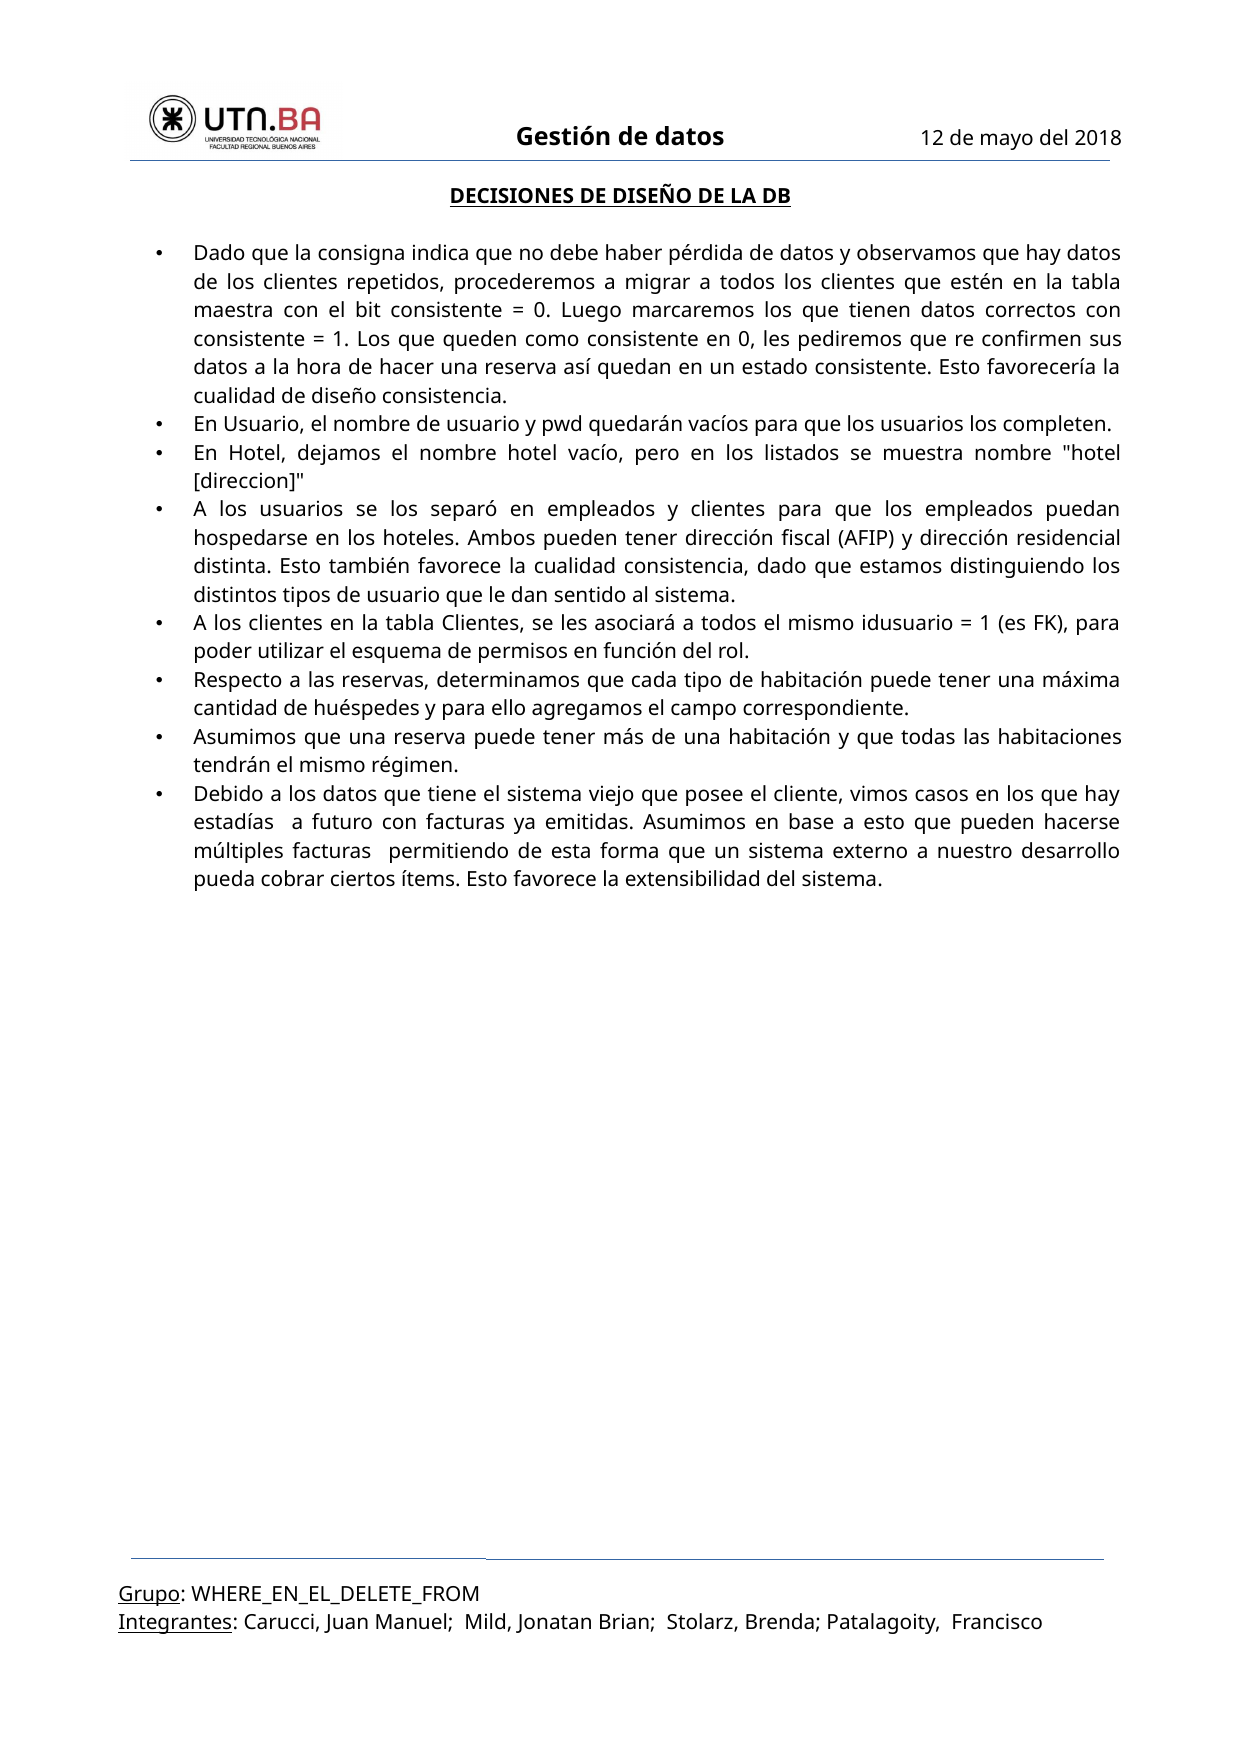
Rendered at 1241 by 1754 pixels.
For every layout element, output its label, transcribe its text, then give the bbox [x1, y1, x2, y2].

list Debido a los datos que tiene el sistema viejo que posee el cliente, vimos casos en los que hay estadías a futuro con facturas ya emitidas. Asumimos en base a esto que pueden hacerse múltiples facturas permitiendo de esta forma que un sistema externo a nuestro desarrollo pueda cobrar ciertos ítems. Esto favorece la extensibilidad del sistema. [156, 779, 1122, 893]
list En Hotel, dejamos el nombre hotel vacío, pero en los listados se muestra nombre "hotel [direccion]" [156, 438, 1122, 494]
list A los usuarios se los separó en empleados y clientes para que los empleados puedan hospedarse en los hoteles. Ambos pueden tener dirección fiscal (AFIP) y dirección residencial distinta. Esto también favorece la cualidad consistencia, dado que estamos distinguiendo los distintos tipos de usuario que le dan sentido al sistema. [156, 494, 1122, 608]
picture [124, 81, 343, 161]
list En Usuario, el nombre de usuario y pwd quedarán vacíos para que los usuarios los completen. [156, 409, 1122, 438]
list Asumimos que una reserva puede tener más de una habitación y que todas las habitaciones tendrán el mismo régimen. [156, 722, 1122, 779]
text DECISIONES DE DISEÑO DE LA DB [118, 182, 1122, 210]
list A los clientes en la tabla Clientes, se les asociará a todos el mismo idusuario = 1 (es FK), para poder utilizar el esquema de permisos en función del rol. [156, 608, 1122, 665]
list Respecto a las reservas, determinamos que cada tipo de habitación puede tener una máxima cantidad de huéspedes y para ello agregamos el campo correspondiente. [156, 665, 1122, 722]
list Dado que la consigna indica que no debe haber pérdida de datos y observamos que hay datos de los clientes repetidos, procederemos a migrar a todos los clientes que estén en la tabla maestra con el bit consistente = 0. Luego marcaremos los que tienen datos correctos con consistente = 1. Los que queden como consistente en 0, les pediremos que re confirmen sus datos a la hora de hacer una reserva así quedan en un estado consistente. Esto favorecería la cualidad de diseño consistencia. [156, 238, 1122, 409]
